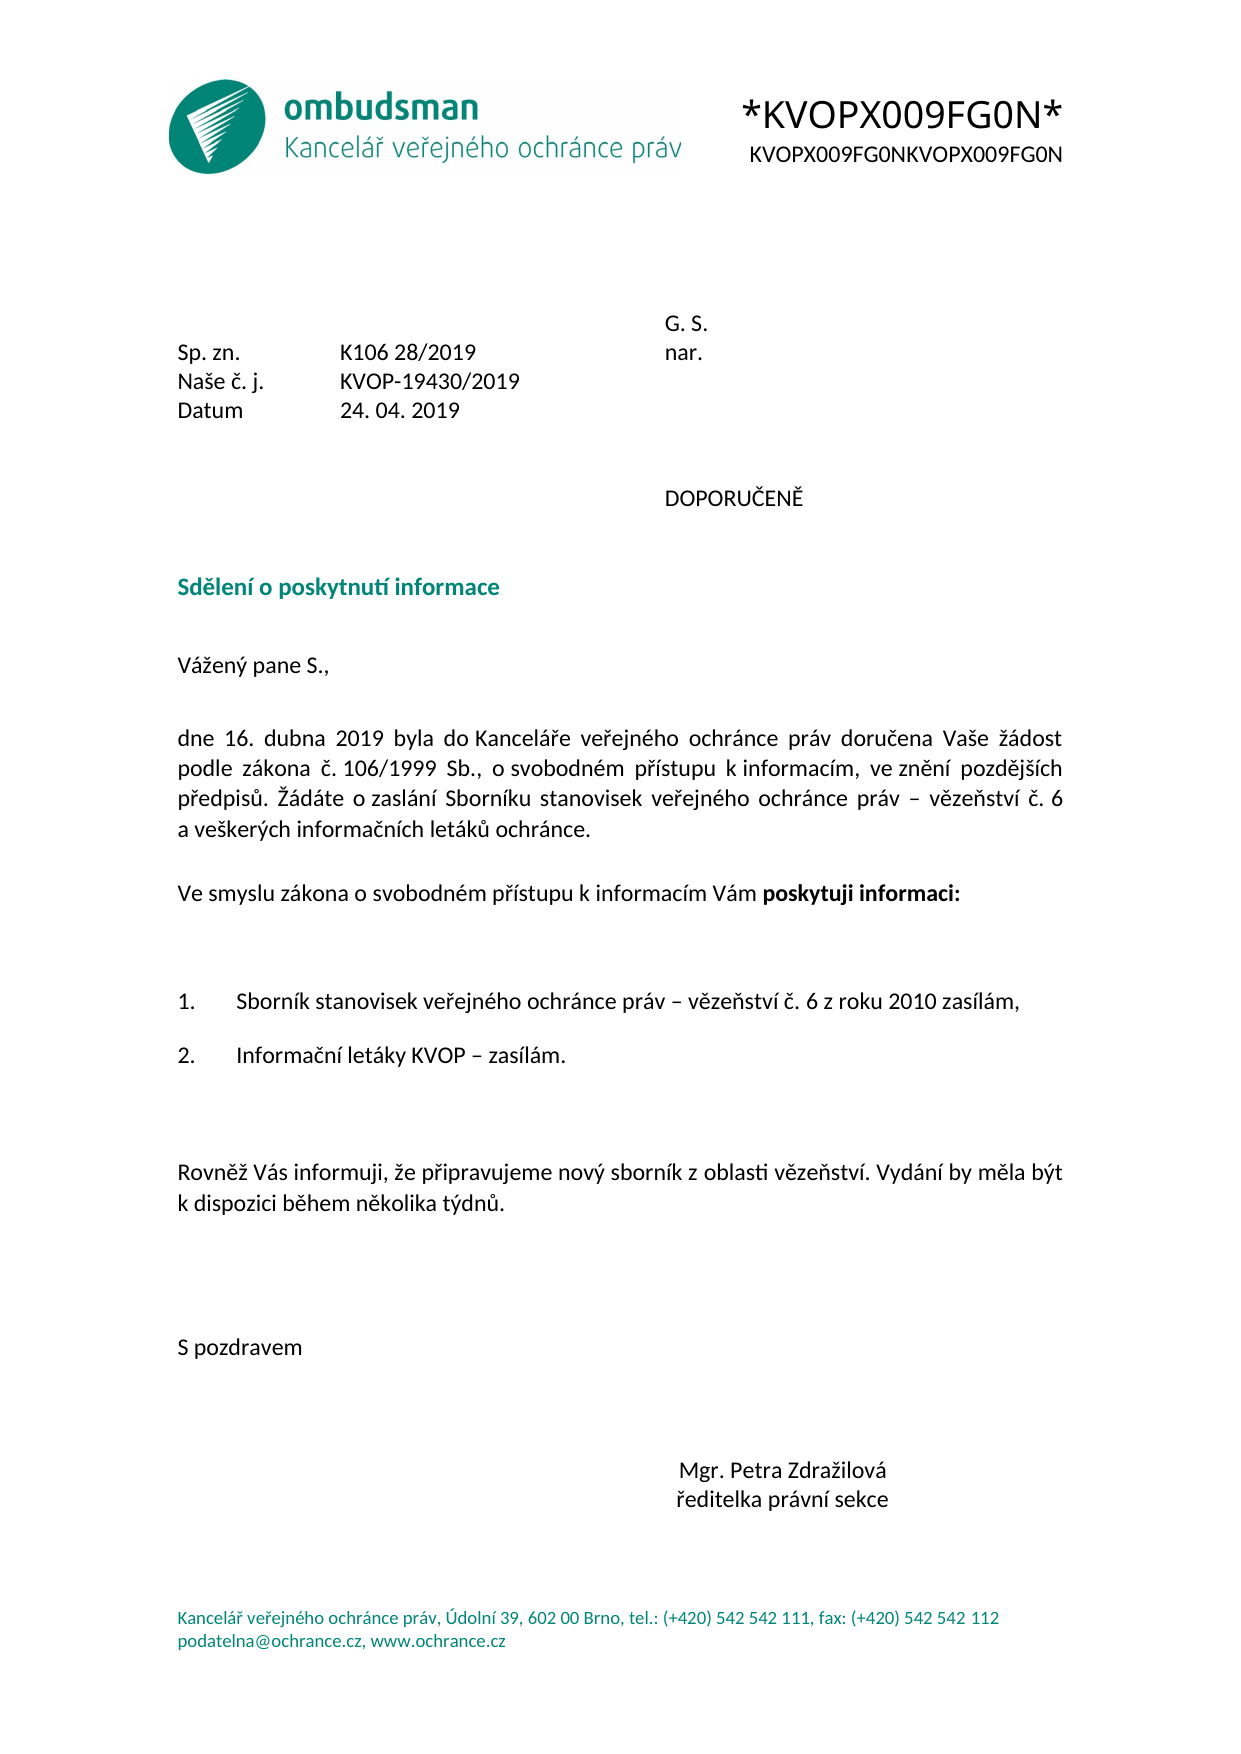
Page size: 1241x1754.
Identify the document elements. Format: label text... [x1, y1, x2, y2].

text Ve smyslu zákona o svobodném přístupu k informacím Vám poskytuji informaci: [177, 878, 1063, 907]
table_header K106 28/2019 KVOP-19430/2019 24. 04. 2019 [340, 220, 664, 571]
table_header G. S. nar. DOPORUČENĚ [665, 220, 1085, 571]
subtitle Sdělení o poskytnutí informace [177, 571, 1063, 602]
text Vážený pane S., [177, 651, 1063, 680]
list Informační letáky KVOP – zasílám. [177, 1040, 1063, 1070]
table_header Sp. zn. Naše č. j. Datum [177, 220, 340, 571]
text ředitelka právní sekce [502, 1484, 1063, 1514]
text S pozdravem [177, 1332, 1063, 1361]
text Rovněž Vás informuji, že připravujeme nový sborník z oblasti vězeňství. Vydání by měla být k dispozici během několika týdnů. [177, 1157, 1063, 1217]
text Mgr. Petra Zdražilová [502, 1455, 1063, 1484]
list Sborník stanovisek veřejného ochránce práv – vězeňství č. 6 z roku 2010 zasílám, [177, 986, 1063, 1015]
text dne 16. dubna 2019 byla do Kanceláře veřejného ochránce práv doručena Vaše žádost podle zákona č. 106/1999 Sb., o svobodném přístupu k informacím, ve znění pozdějších předpisů. Žádáte o zaslání Sborníku stanovisek veřejného ochránce práv – vězeňství č. 6 a veškerých informačních letáků ochránce. [177, 723, 1063, 843]
